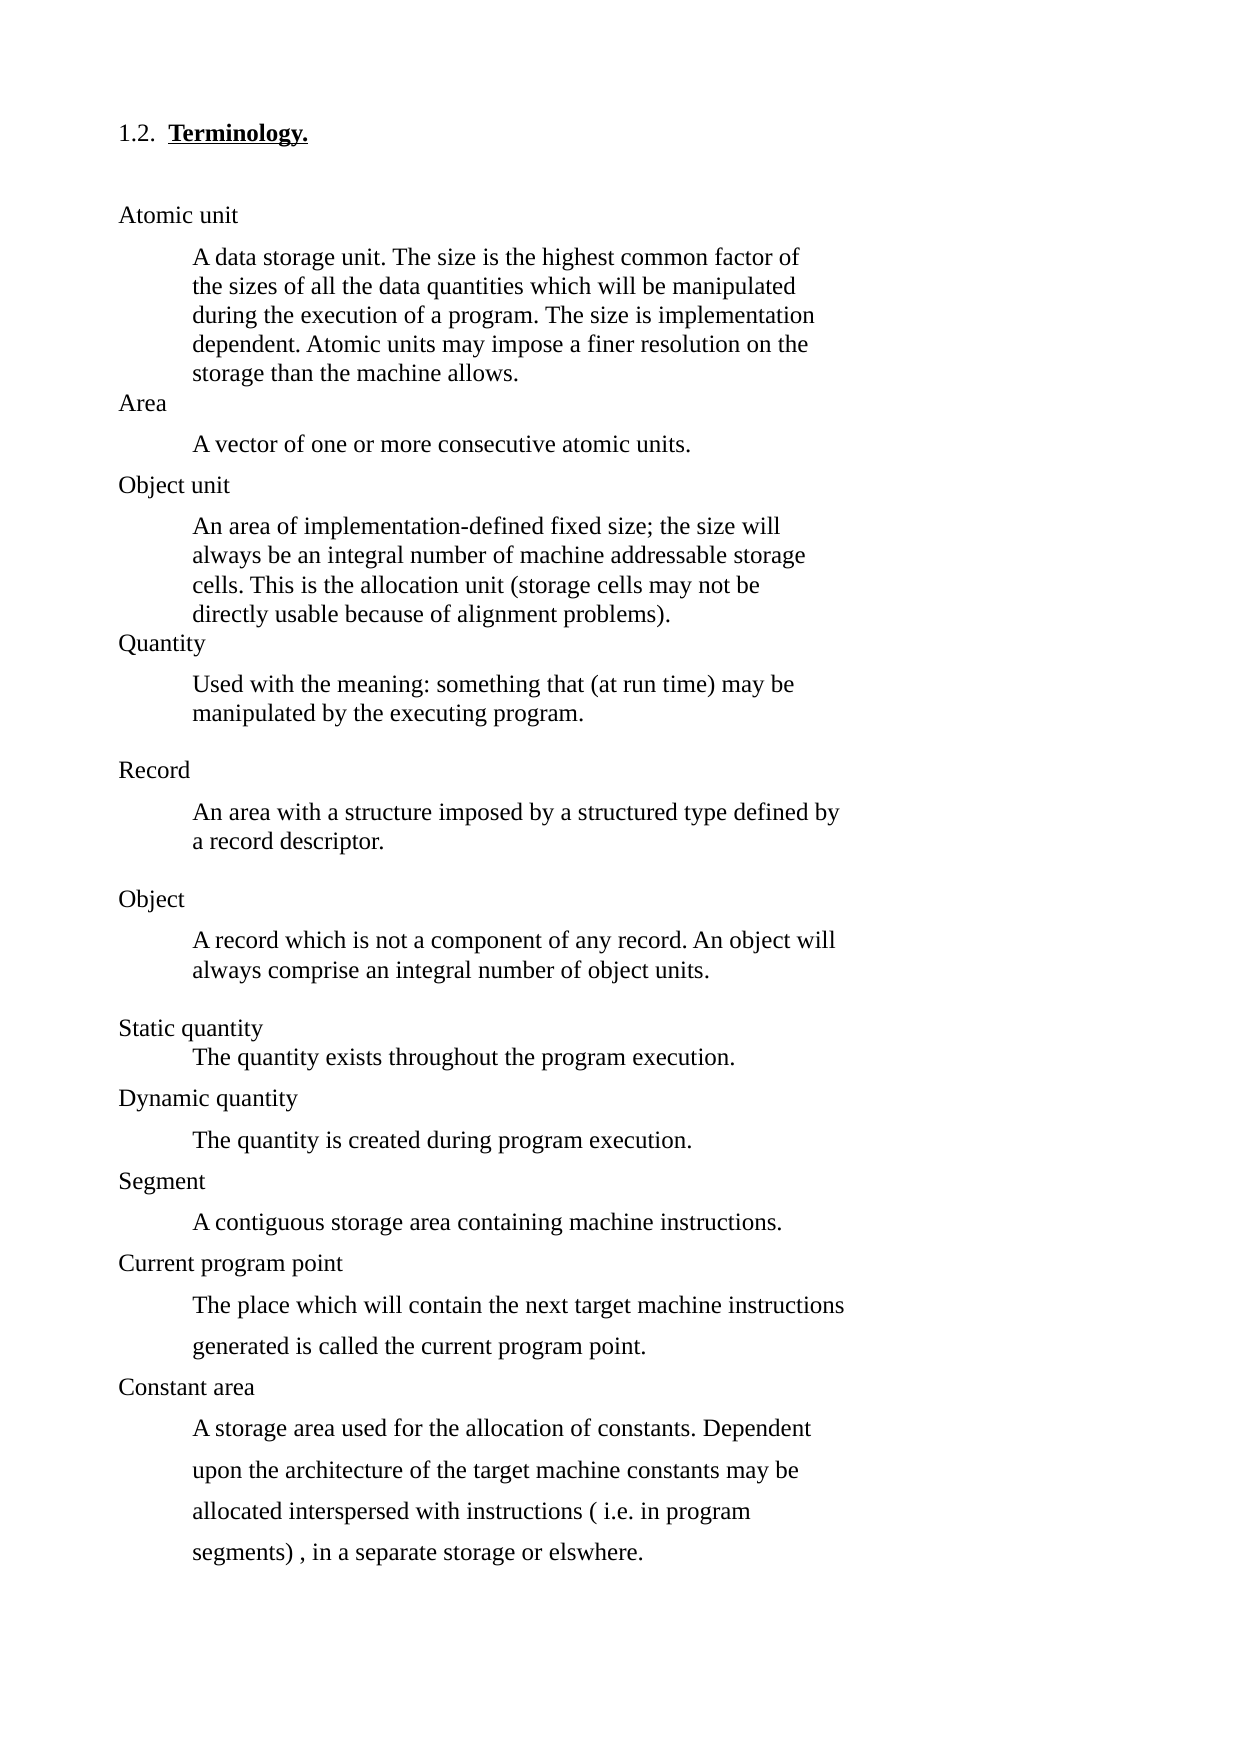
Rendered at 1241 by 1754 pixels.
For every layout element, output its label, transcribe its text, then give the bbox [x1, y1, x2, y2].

text Static quantity [118, 1013, 1122, 1042]
text segments) , in a separate storage or elswhere. [118, 1537, 1122, 1566]
text The quantity is created during program execution. [118, 1125, 1122, 1153]
text directly usable because of alignment problems). [118, 599, 1122, 628]
text upon the architecture of the target machine constants may be [118, 1455, 1122, 1483]
text Record [118, 756, 1122, 784]
text An area with a structure imposed by a structured type defined by [118, 797, 1122, 826]
text during the execution of a program. The size is implementation [118, 300, 1122, 329]
text always be an integral number of machine addressable storage [118, 541, 1122, 569]
text A record which is not a component of any record. An object will [118, 926, 1122, 954]
text Quantity [118, 628, 1122, 657]
text Current program point [118, 1248, 1122, 1277]
text Object [118, 884, 1122, 913]
text A contiguous storage area containing machine instructions. [118, 1207, 1122, 1236]
text manipulated by the executing program. [118, 698, 1122, 727]
text Area [118, 388, 1122, 416]
text A vector of one or more consecutive atomic units. [118, 429, 1122, 458]
text the sizes of all the data quantities which will be manipulated [118, 271, 1122, 300]
text A storage area used for the allocation of constants. Dependent [118, 1413, 1122, 1442]
text Constant area [118, 1372, 1122, 1401]
text An area of implementation-defined fixed size; the size will [118, 511, 1122, 540]
text The quantity exists throughout the program execution. [118, 1042, 1122, 1071]
text Dynamic quantity [118, 1083, 1122, 1112]
text The place which will contain the next target machine instructions [118, 1290, 1122, 1318]
text cells. This is the allocation unit (storage cells may not be [118, 570, 1122, 598]
text Segment [118, 1166, 1122, 1195]
text a record descriptor. [118, 826, 1122, 855]
text A data storage unit. The size is the highest common factor of [118, 242, 1122, 271]
text allocated interspersed with instructions ( i.e. in program [118, 1496, 1122, 1525]
text 1.2. Terminology. [118, 118, 1122, 147]
text storage than the machine allows. [118, 358, 1122, 387]
text Used with the meaning: something that (at run time) may be [118, 669, 1122, 698]
text Object unit [118, 470, 1122, 499]
text Atomic unit [118, 201, 1122, 229]
text dependent. Atomic units may impose a finer resolution on the [118, 329, 1122, 358]
text generated is called the current program point. [118, 1331, 1122, 1360]
text always comprise an integral number of object units. [118, 955, 1122, 983]
